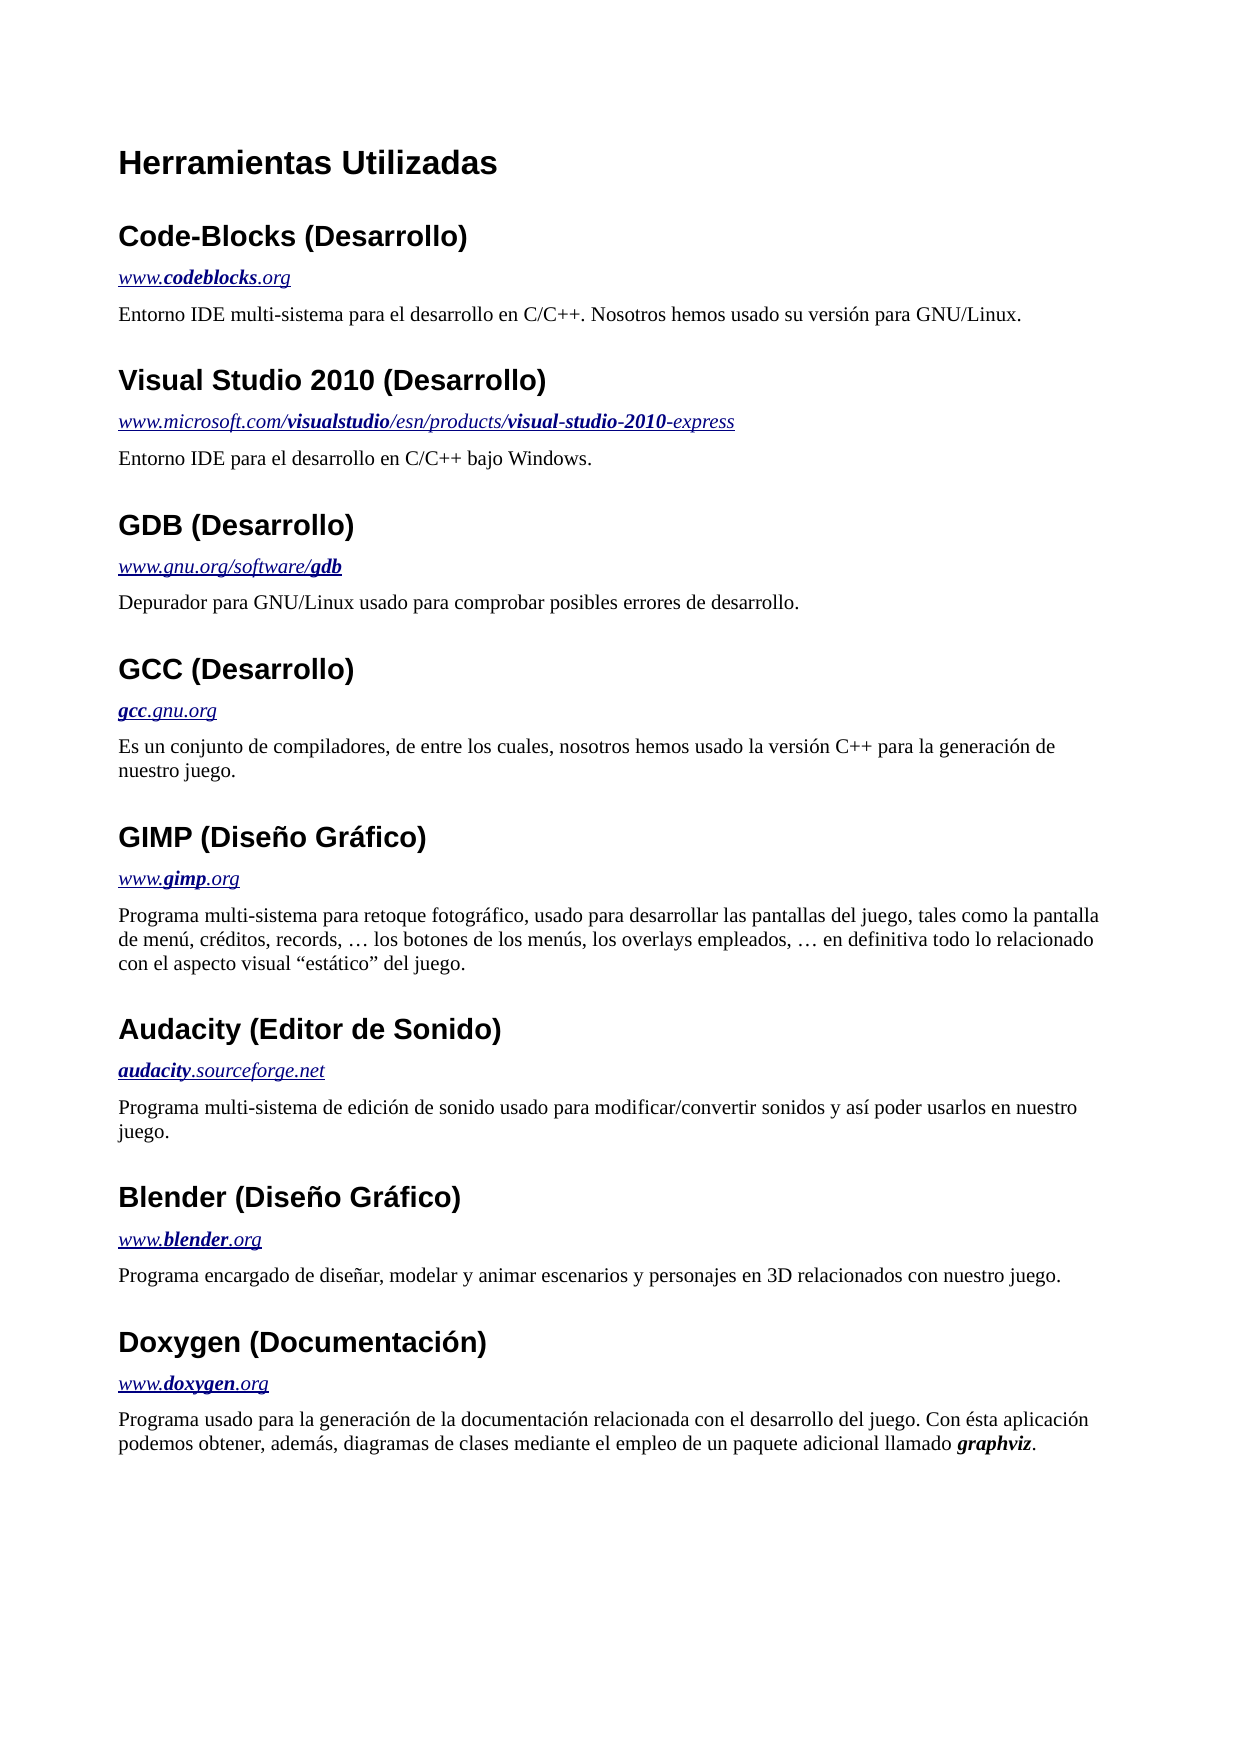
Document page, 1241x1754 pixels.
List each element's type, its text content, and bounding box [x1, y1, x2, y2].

text Programa usado para la generación de la documentación relacionada con el desarrollo del juego. Con ésta aplicación podemos obtener, además, diagramas de clases mediante el empleo de un paquete adicional llamado graphviz. [118, 1407, 1122, 1455]
text www.gnu.org/software/gdb [118, 554, 1122, 578]
text Entorno IDE multi-sistema para el desarrollo en C/C++. Nosotros hemos usado su versión para GNU/Linux. [118, 302, 1122, 326]
text audacity.sourceforge.net [118, 1058, 1122, 1082]
text gcc.gnu.org [118, 698, 1122, 722]
subtitle Visual Studio 2010 (Desarrollo) [118, 363, 1122, 397]
text www.doxygen.org [118, 1371, 1122, 1395]
subtitle Doxygen (Documentación) [118, 1325, 1122, 1358]
subtitle GIMP (Diseño Gráfico) [118, 820, 1122, 853]
subtitle GCC (Desarrollo) [118, 652, 1122, 685]
text www.gimp.org [118, 866, 1122, 890]
subtitle Audacity (Editor de Sonido) [118, 1012, 1122, 1046]
subtitle Code-Blocks (Desarrollo) [118, 219, 1122, 253]
subtitle GDB (Desarrollo) [118, 508, 1122, 541]
text Entorno IDE para el desarrollo en C/C++ bajo Windows. [118, 446, 1122, 470]
subtitle Blender (Diseño Gráfico) [118, 1181, 1122, 1214]
text Programa multi-sistema de edición de sonido usado para modificar/convertir sonidos y así poder usarlos en nuestro juego. [118, 1095, 1122, 1143]
text www.blender.org [118, 1227, 1122, 1251]
text Es un conjunto de compiladores, de entre los cuales, nosotros hemos usado la versión C++ para la generación de nuestro juego. [118, 734, 1122, 782]
text www.microsoft.com/visualstudio/esn/products/visual-studio-2010-express [118, 409, 1122, 433]
text Programa encargado de diseñar, modelar y animar escenarios y personajes en 3D relacionados con nuestro juego. [118, 1263, 1122, 1287]
text www.codeblocks.org [118, 265, 1122, 289]
text Depurador para GNU/Linux usado para comprobar posibles errores de desarrollo. [118, 590, 1122, 614]
subtitle Herramientas Utilizadas [118, 143, 1122, 182]
text Programa multi-sistema para retoque fotográfico, usado para desarrollar las pantallas del juego, tales como la pantalla de menú, créditos, records, … los botones de los menús, los overlays empleados, … en definitiva todo lo relacionado con el aspecto visual “estático” del juego. [118, 903, 1122, 975]
